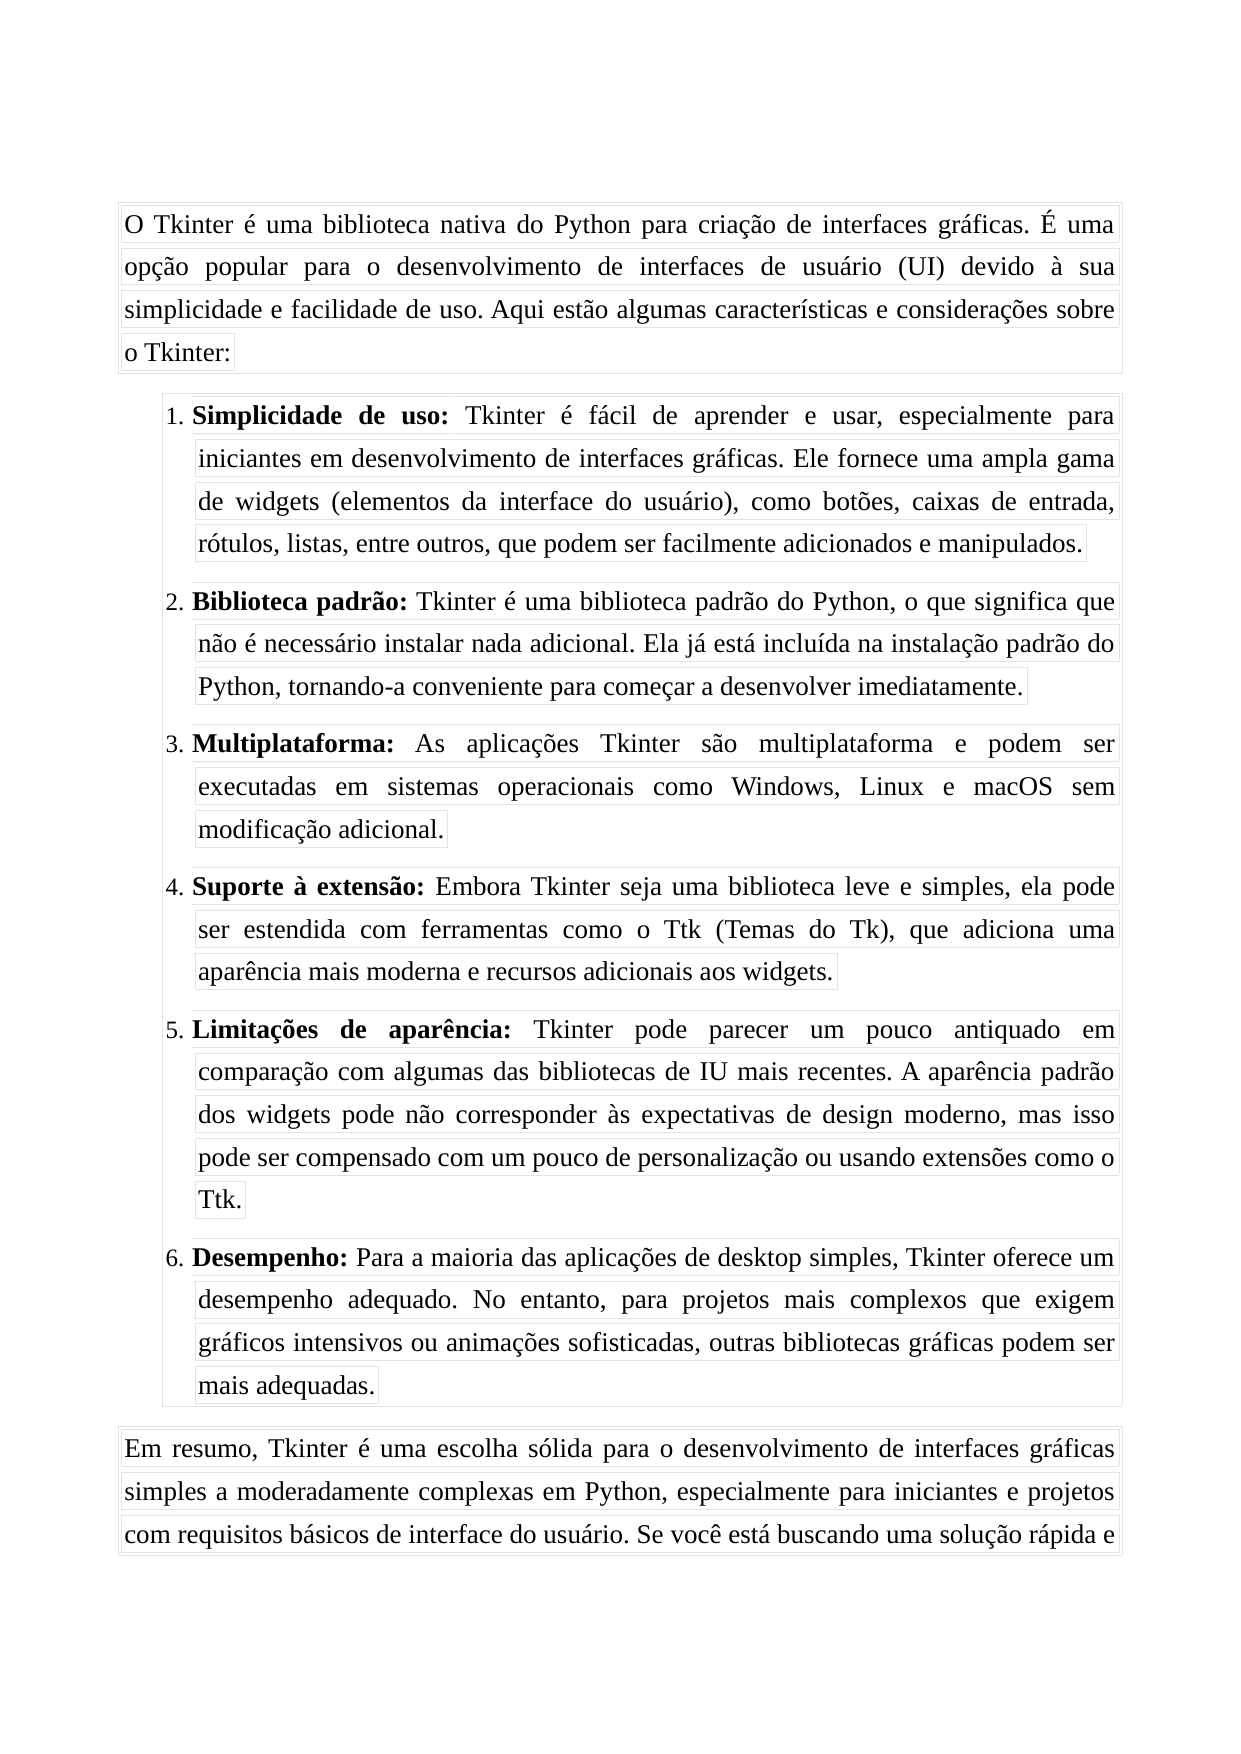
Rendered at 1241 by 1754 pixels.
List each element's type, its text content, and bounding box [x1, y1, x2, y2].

list Biblioteca padrão: Tkinter é uma biblioteca padrão do Python, o que significa que não é necessário instalar nada adicional. Ela já está incluída na instalação padrão do Python, tornando-a conveniente para começar a desenvolver imediatamente. [163, 578, 1122, 704]
list Suporte à extensão: Embora Tkinter seja uma biblioteca leve e simples, ela pode ser estendida com ferramentas como o Ttk (Temas do Tk), que adiciona uma aparência mais moderna e recursos adicionais aos widgets. [163, 864, 1122, 989]
text O Tkinter é uma biblioteca nativa do Python para criação de interfaces gráficas. É uma opção popular para o desenvolvimento de interfaces de usuário (UI) devido à sua simplicidade e facilidade de uso. Aqui estão algumas características e considerações sobre o Tkinter: [119, 203, 1122, 373]
list Simplicidade de uso: Tkinter é fácil de aprender e usar, especialmente para iniciantes em desenvolvimento de interfaces gráficas. Ele fornece uma ampla gama de widgets (elementos da interface do usuário), como botões, caixas de entrada, rótulos, listas, entre outros, que podem ser facilmente adicionados e manipulados. [163, 394, 1122, 561]
text Em resumo, Tkinter é uma escolha sólida para o desenvolvimento de interfaces gráficas simples a moderadamente complexas em Python, especialmente para iniciantes e projetos com requisitos básicos de interface do usuário. Se você está buscando uma solução rápida e [119, 1427, 1122, 1555]
list Multiplataforma: As aplicações Tkinter são multiplataforma e podem ser executadas em sistemas operacionais como Windows, Linux e macOS sem modificação adicional. [163, 721, 1122, 847]
list Limitações de aparência: Tkinter pode parecer um pouco antiquado em comparação com algumas das bibliotecas de IU mais recentes. A aparência padrão dos widgets pode não corresponder às expectativas de design moderno, mas isso pode ser compensado com um pouco de personalização ou usando extensões como o Ttk. [163, 1007, 1122, 1218]
list Desempenho: Para a maioria das aplicações de desktop simples, Tkinter oferece um desempenho adequado. No entanto, para projetos mais complexos que exigem gráficos intensivos ou animações sofisticadas, outras bibliotecas gráficas podem ser mais adequadas. [163, 1235, 1122, 1406]
